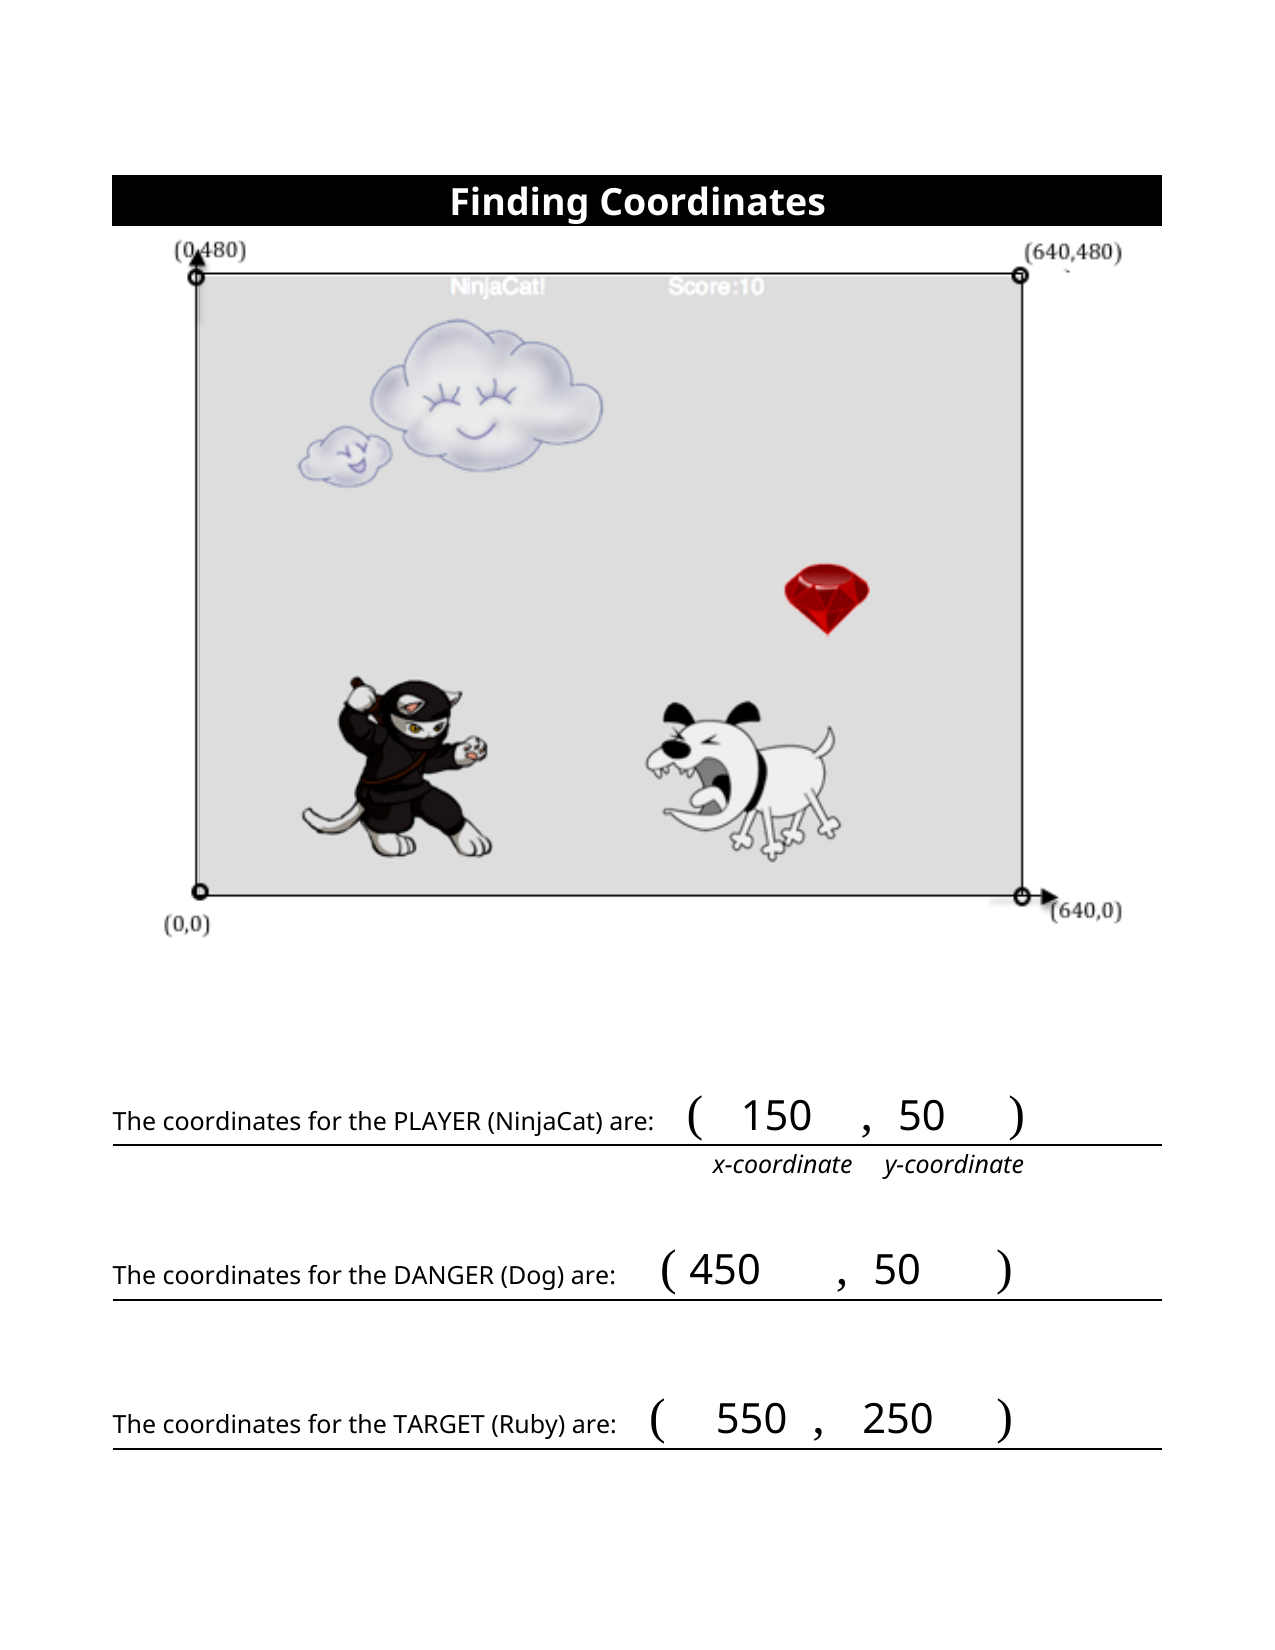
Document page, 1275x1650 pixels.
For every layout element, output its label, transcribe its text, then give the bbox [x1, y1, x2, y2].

text x-coordinate y-coordinate [112, 1146, 1162, 1180]
text The coordinates for the DANGER (Dog) are: ( 450 , 50 ) [112, 1238, 1162, 1301]
picture [140, 226, 1135, 947]
text The coordinates for the PLAYER (NinjaCat) are: ( 150 , 50 ) [112, 1083, 1162, 1146]
text The coordinates for the TARGET (Ruby) are: ( 550 , 250 ) [112, 1387, 1162, 1450]
subtitle Finding Coordinates [112, 175, 1162, 226]
